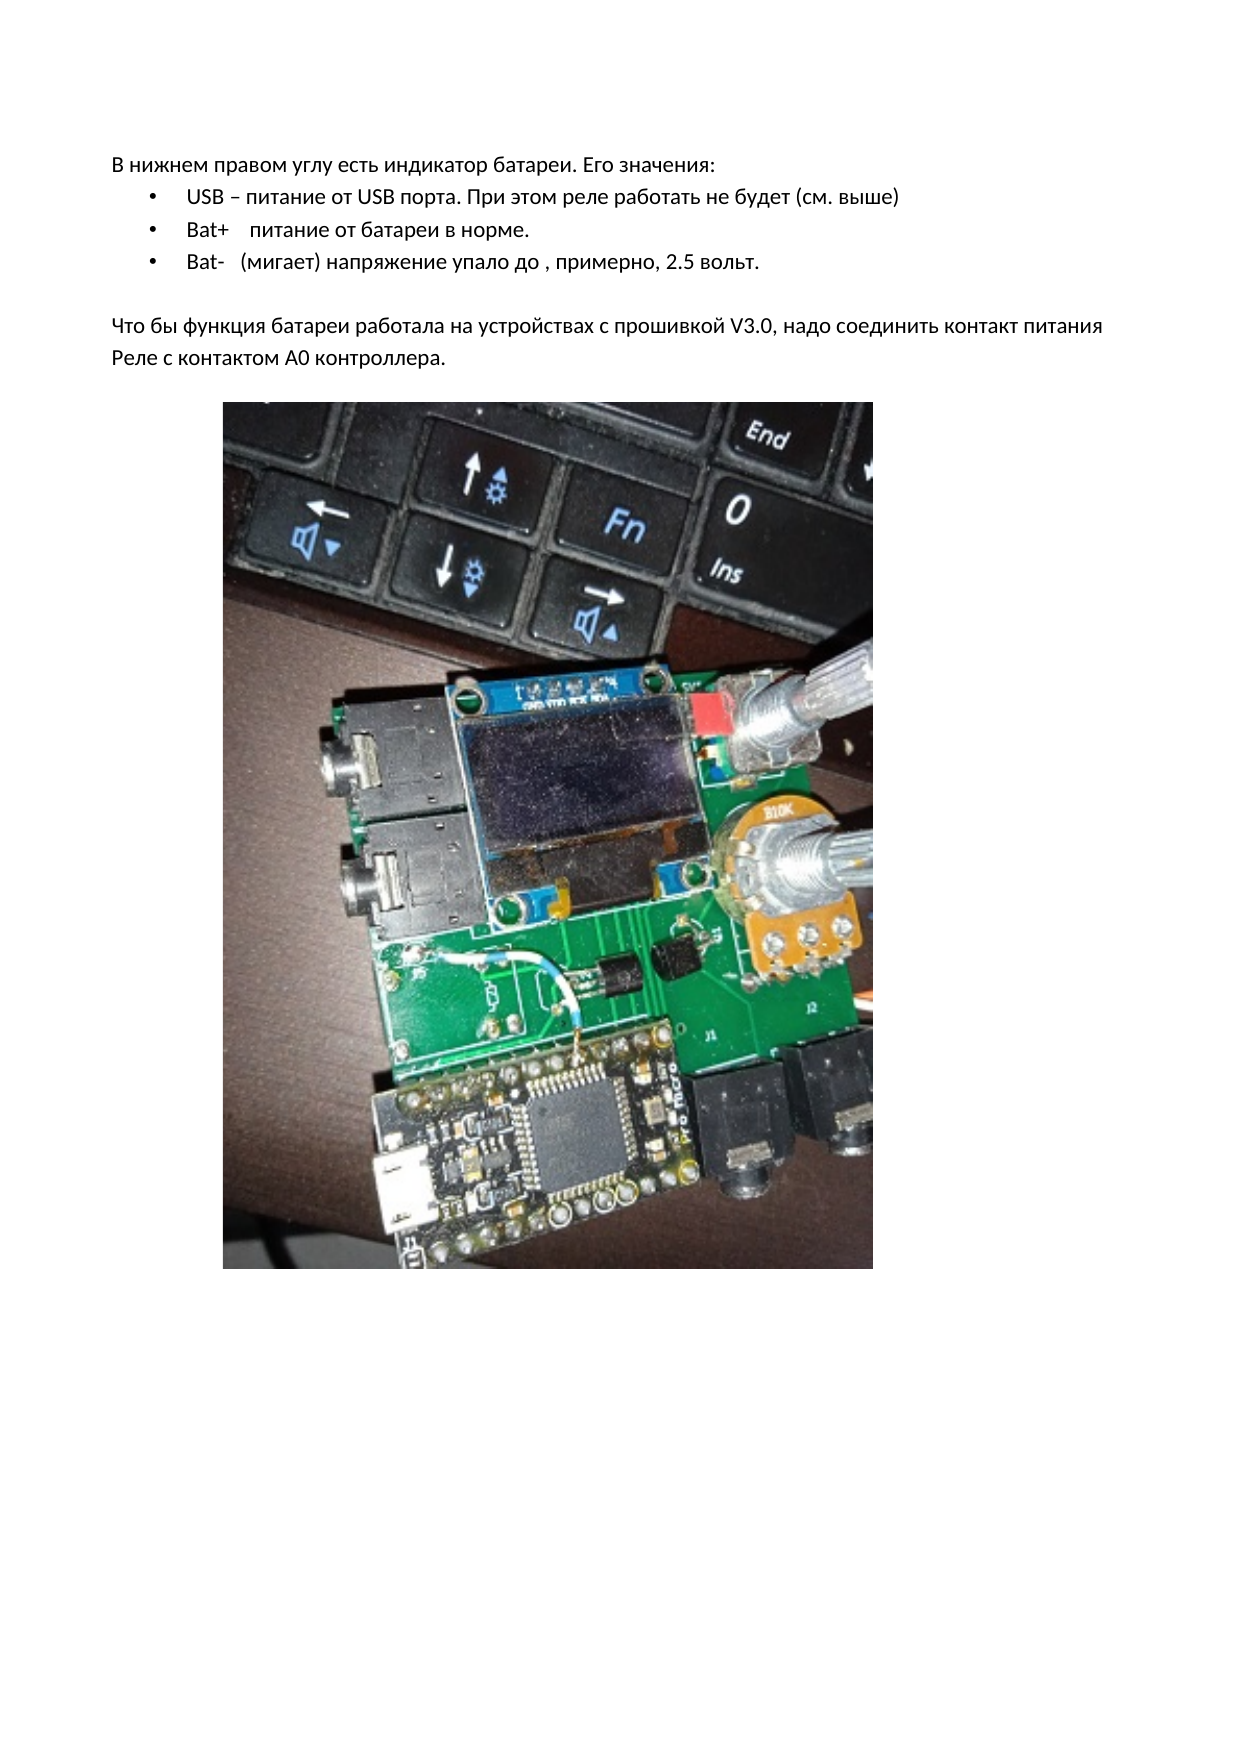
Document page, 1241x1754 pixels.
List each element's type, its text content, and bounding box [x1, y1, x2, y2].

list USB – питание от USB порта. При этом реле работать не будет (см. выше) [149, 182, 1152, 211]
list Bat- (мигает) напряжение упало до , примерно, 2.5 вольт. [149, 247, 1152, 275]
list В нижнем правом углу есть индикатор батареи. Его значения: [111, 150, 1152, 178]
list Bat+ питание от батареи в норме. [149, 215, 1152, 243]
picture [222, 402, 873, 1269]
list Что бы функция батареи работала на устройствах с прошивкой V3.0, надо соединить контакт питания Реле с контактом А0 контроллера. [111, 311, 1152, 371]
